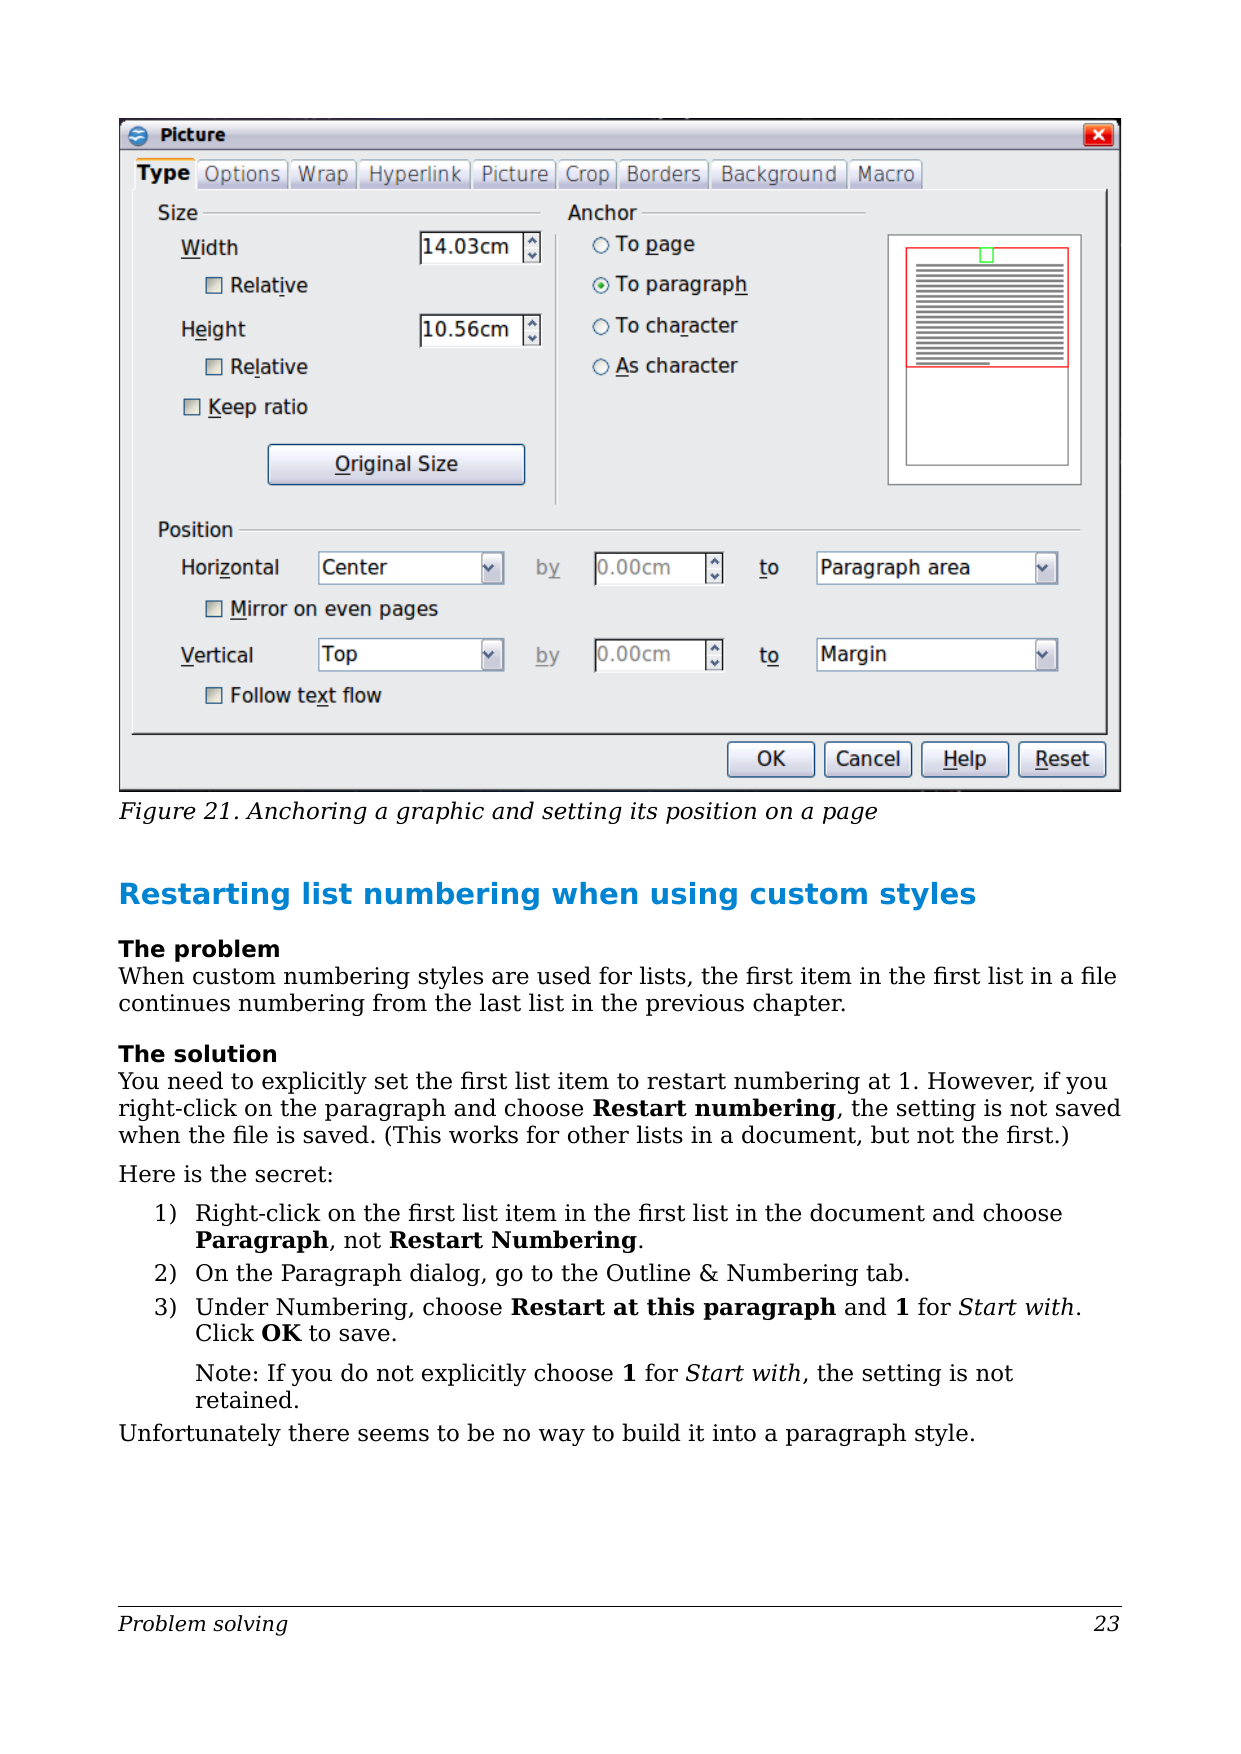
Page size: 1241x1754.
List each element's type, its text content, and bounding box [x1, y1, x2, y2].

text You need to explicitly set the first list item to restart numbering at 1. However, if you right-click on the paragraph and choose Restart numbering, the setting is not saved when the file is saved. (This works for other lists in a document, but not the first.) [118, 1068, 1122, 1148]
list Right-click on the first list item in the first list in the document and choose Paragraph, not Restart Numbering. [177, 1200, 1122, 1254]
text Unfortunately there seems to be no way to build it into a paragraph style. [118, 1420, 1122, 1446]
text Figure 21. Anchoring a graphic and setting its position on a page [119, 798, 1121, 825]
picture [119, 118, 1122, 792]
text When custom numbering styles are used for lists, the first item in the first list in a file continues numbering from the last list in the previous chapter. [118, 963, 1122, 1017]
text Here is the secret: [118, 1161, 1122, 1188]
subtitle Restarting list numbering when using custom styles [118, 878, 1122, 912]
list On the Paragraph dialog, go to the Outline & Numbering tab. [177, 1260, 1122, 1287]
text The problem [118, 937, 1122, 963]
text The solution [118, 1042, 1122, 1068]
list Note: If you do not explicitly choose 1 for Start with, the setting is not retained. [195, 1360, 1122, 1413]
list Under Numbering, choose Restart at this paragraph and 1 for Start with. Click OK to save. [177, 1293, 1122, 1347]
